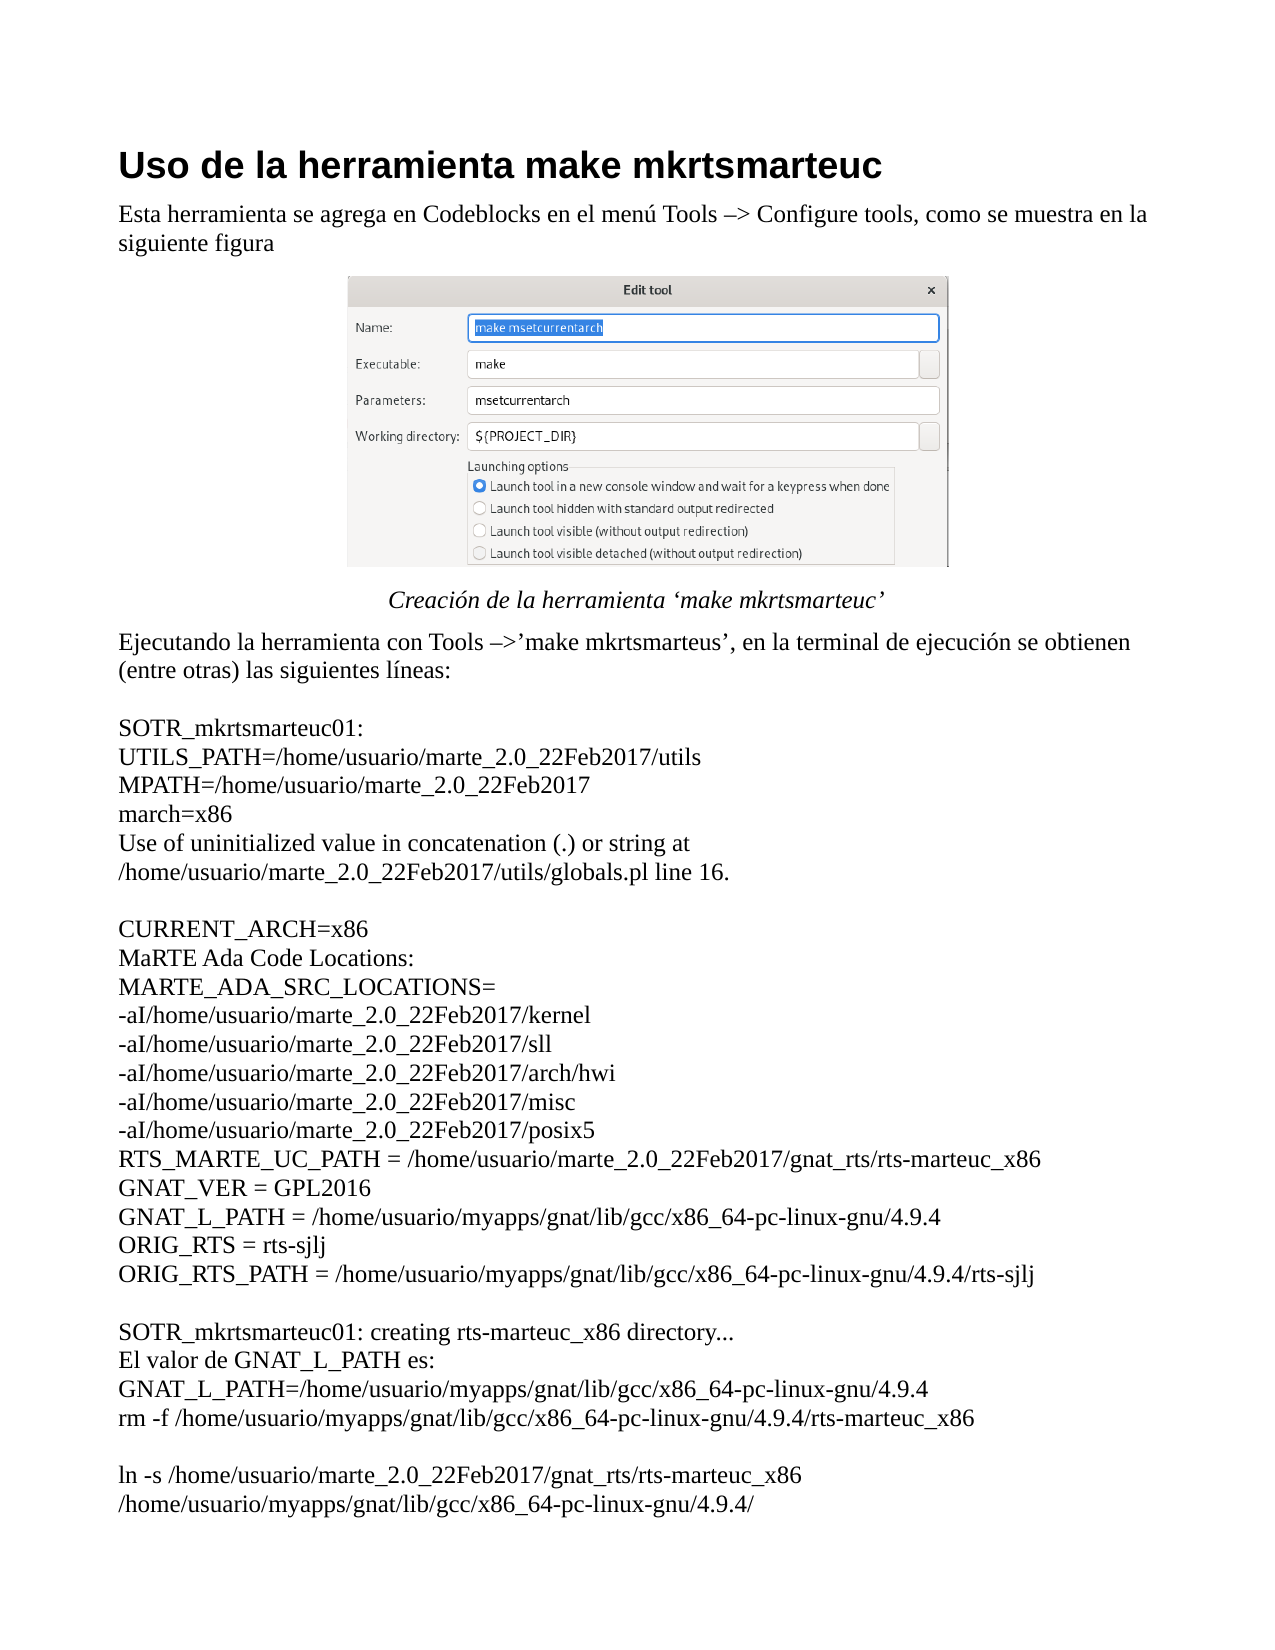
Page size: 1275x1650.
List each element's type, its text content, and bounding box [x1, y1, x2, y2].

text Esta herramienta se agrega en Codeblocks en el menú Tools –> Configure tools, como se muestra en la siguiente figura [118, 199, 1157, 257]
text Creación de la herramienta ‘make mkrtsmarteuc’ [118, 586, 1157, 614]
text RTS_MARTE_UC_PATH = /home/usuario/marte_2.0_22Feb2017/gnat_rts/rts-marteuc_x86 [118, 1144, 1157, 1173]
text SOTR_mkrtsmarteuc01: creating rts-marteuc_x86 directory... [118, 1317, 1157, 1346]
text ln -s /home/usuario/marte_2.0_22Feb2017/gnat_rts/rts-marteuc_x86 /home/usuario/myapps/gnat/lib/gcc/x86_64-pc-linux-gnu/4.9.4/ [118, 1461, 1157, 1518]
text -aI/home/usuario/marte_2.0_22Feb2017/sll [118, 1029, 1157, 1058]
text ORIG_RTS = rts-sjlj [118, 1231, 1157, 1259]
text -aI/home/usuario/marte_2.0_22Feb2017/posix5 [118, 1116, 1157, 1144]
text -aI/home/usuario/marte_2.0_22Feb2017/kernel [118, 1001, 1157, 1029]
text Use of uninitialized value in concatenation (.) or string at /home/usuario/marte_2.0_22Feb2017/utils/globals.pl line 16. [118, 828, 1157, 886]
text GNAT_L_PATH=/home/usuario/myapps/gnat/lib/gcc/x86_64-pc-linux-gnu/4.9.4 [118, 1374, 1157, 1403]
text rm -f /home/usuario/myapps/gnat/lib/gcc/x86_64-pc-linux-gnu/4.9.4/rts-marteuc_x86 [118, 1403, 1157, 1432]
text GNAT_VER = GPL2016 [118, 1173, 1157, 1202]
text ORIG_RTS_PATH = /home/usuario/myapps/gnat/lib/gcc/x86_64-pc-linux-gnu/4.9.4/rts-sjlj [118, 1259, 1157, 1288]
text SOTR_mkrtsmarteuc01: [118, 713, 1157, 742]
text march=x86 [118, 799, 1157, 828]
text MARTE_ADA_SRC_LOCATIONS= [118, 972, 1157, 1001]
subtitle Uso de la herramienta make mkrtsmarteuc [118, 143, 1157, 187]
text -aI/home/usuario/marte_2.0_22Feb2017/misc [118, 1087, 1157, 1116]
picture [347, 276, 949, 567]
text MPATH=/home/usuario/marte_2.0_22Feb2017 [118, 771, 1157, 799]
text CURRENT_ARCH=x86 [118, 914, 1157, 943]
text MaRTE Ada Code Locations: [118, 943, 1157, 972]
text UTILS_PATH=/home/usuario/marte_2.0_22Feb2017/utils [118, 742, 1157, 771]
text El valor de GNAT_L_PATH es: [118, 1346, 1157, 1374]
text -aI/home/usuario/marte_2.0_22Feb2017/arch/hwi [118, 1058, 1157, 1087]
text Ejecutando la herramienta con Tools –>’make mkrtsmarteus’, en la terminal de ejecución se obtienen (entre otras) las siguientes líneas: [118, 627, 1157, 684]
text GNAT_L_PATH = /home/usuario/myapps/gnat/lib/gcc/x86_64-pc-linux-gnu/4.9.4 [118, 1202, 1157, 1231]
